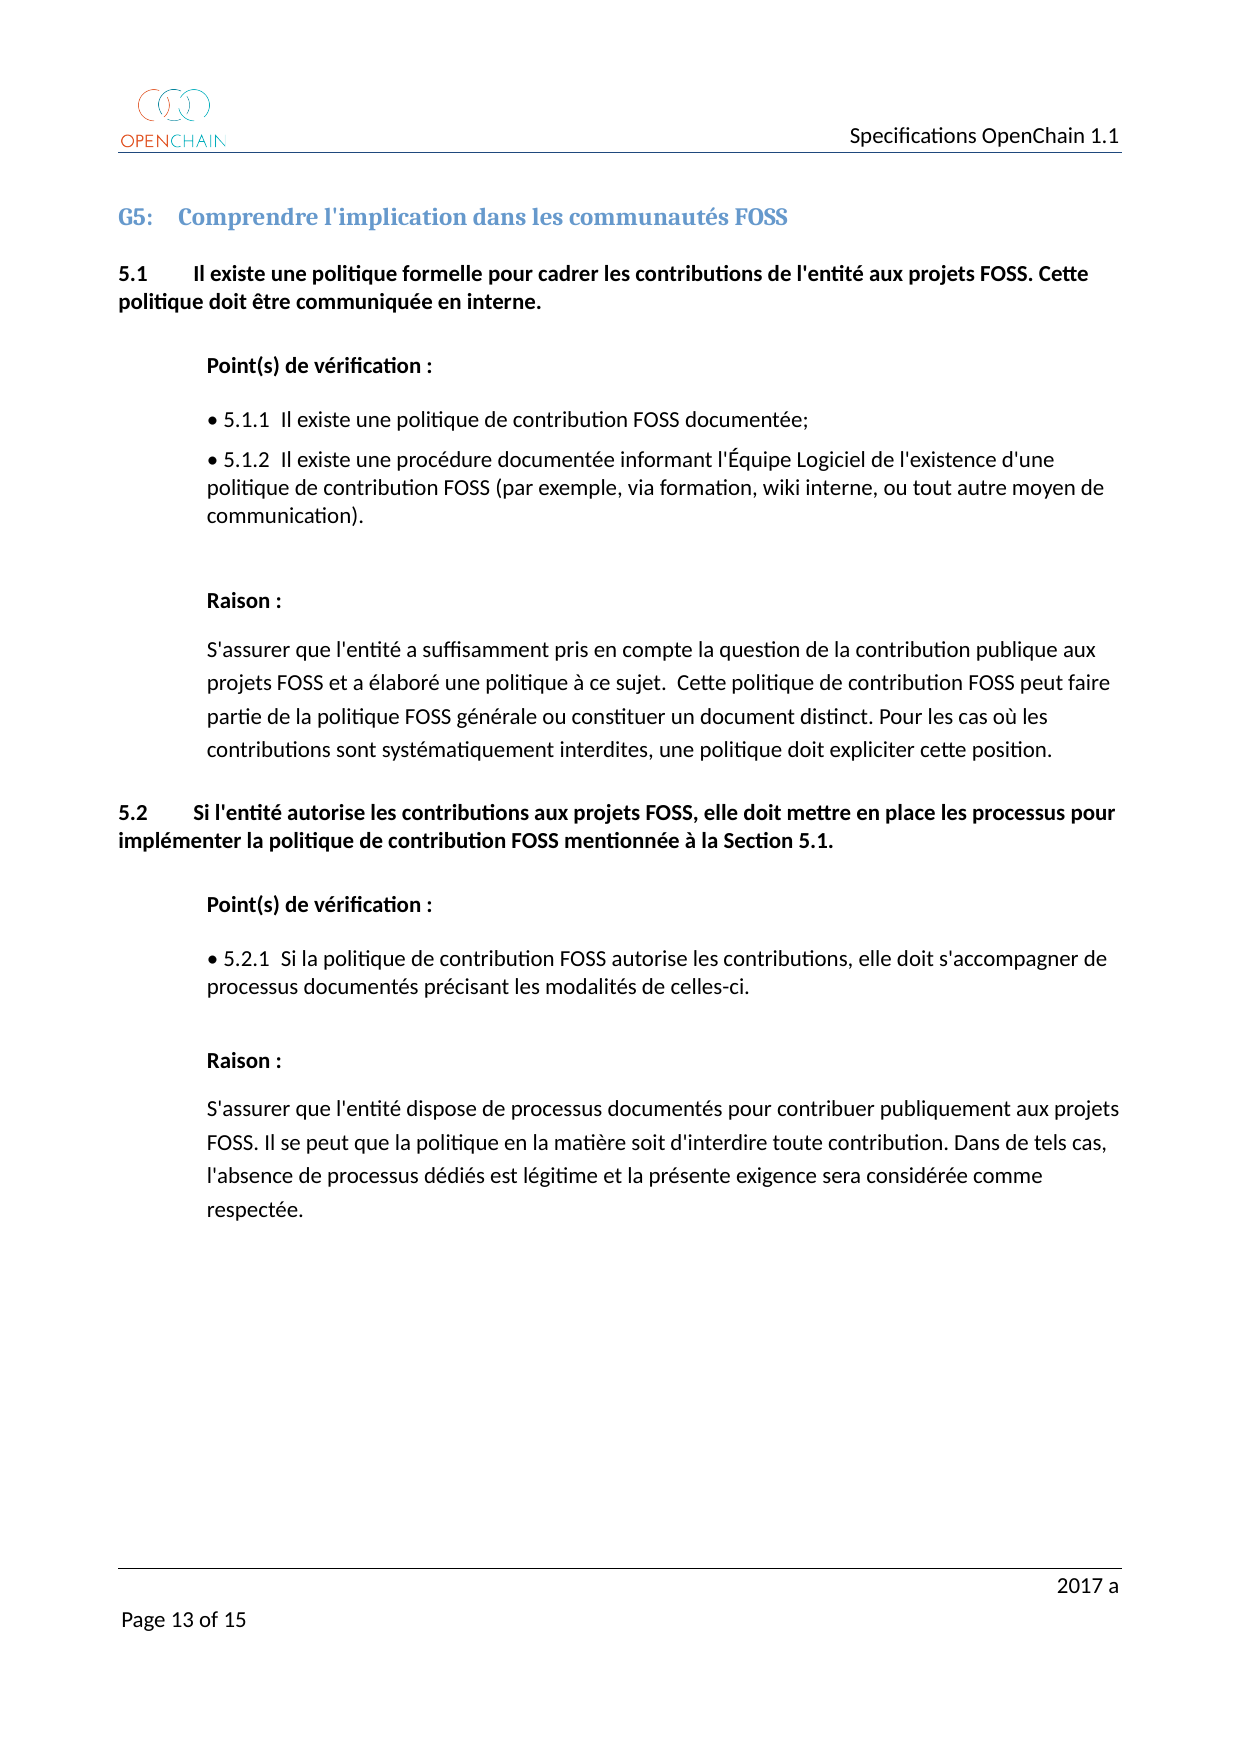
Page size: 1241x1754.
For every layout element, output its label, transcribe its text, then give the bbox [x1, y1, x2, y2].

title Point(s) de vérification : [207, 351, 1122, 379]
subtitle Il existe une procédure documentée informant l'Équipe Logiciel de l'existence d'une politique de contribution FOSS (par exemple, via formation, wiki interne, ou tout autre moyen de communication). [207, 445, 1122, 529]
title Raison : [207, 587, 1122, 615]
text S'assurer que l'entité dispose de processus documentés pour contribuer publiquement aux projets FOSS. Il se peut que la politique en la matière soit d'interdire toute contribution. Dans de tels cas, l'absence de processus dédiés est légitime et la présente exigence sera considérée comme respectée. [207, 1094, 1122, 1223]
subtitle Si l'entité autorise les contributions aux projets FOSS, elle doit mettre en place les processus pour implémenter la politique de contribution FOSS mentionnée à la Section 5.1. [118, 798, 1122, 854]
subtitle Comprendre l'implication dans les communautés FOSS [118, 203, 1122, 232]
subtitle Il existe une politique formelle pour cadrer les contributions de l'entité aux projets FOSS. Cette politique doit être communiquée en interne. [118, 259, 1122, 315]
subtitle Il existe une politique de contribution FOSS documentée; [207, 405, 1122, 433]
title Raison : [207, 1046, 1122, 1074]
picture [121, 89, 226, 148]
text S'assurer que l'entité a suffisamment pris en compte la question de la contribution publique aux projets FOSS et a élaboré une politique à ce sujet. Cette politique de contribution FOSS peut faire partie de la politique FOSS générale ou constituer un document distinct. Pour les cas où les contributions sont systématiquement interdites, une politique doit expliciter cette position. [207, 635, 1122, 764]
title Point(s) de vérification : [207, 890, 1122, 918]
subtitle Si la politique de contribution FOSS autorise les contributions, elle doit s'accompagner de processus documentés précisant les modalités de celles-ci. [207, 944, 1122, 1000]
